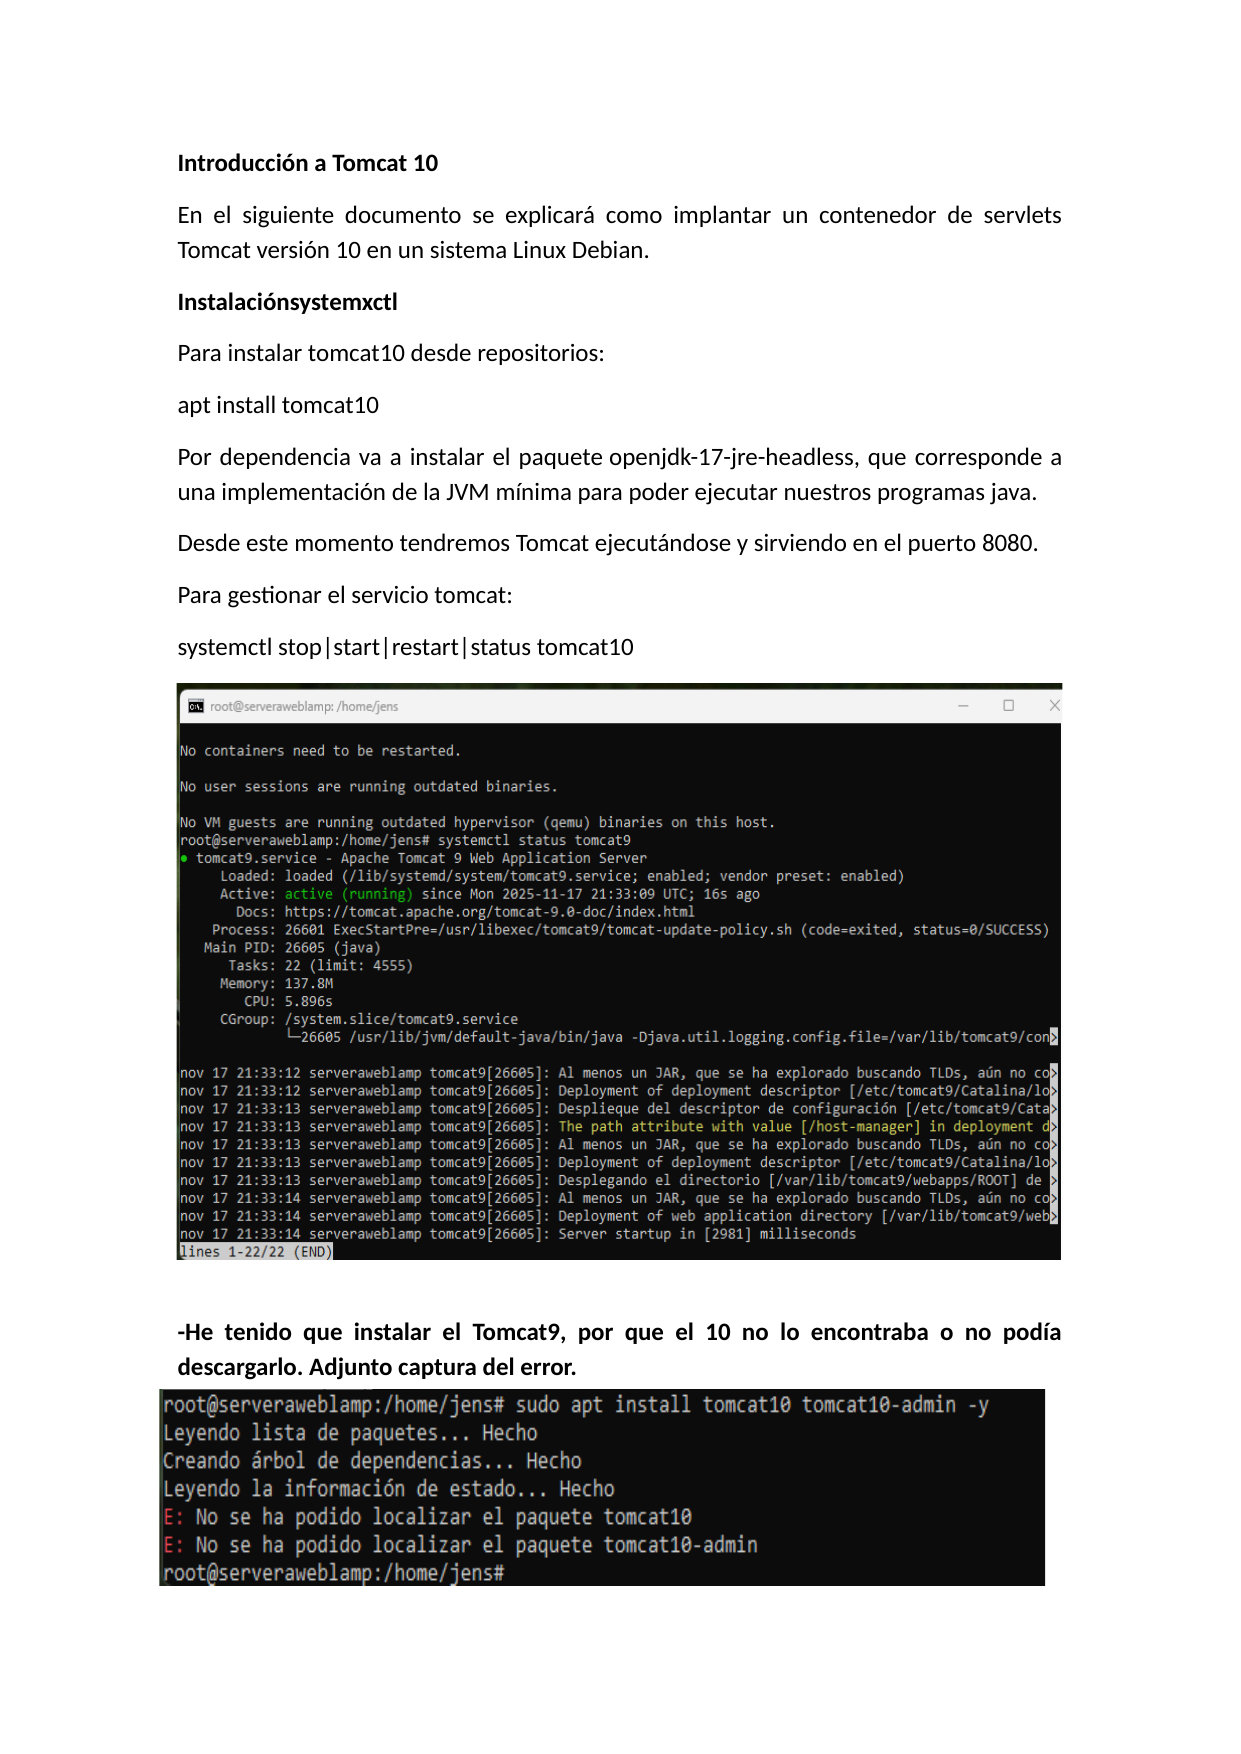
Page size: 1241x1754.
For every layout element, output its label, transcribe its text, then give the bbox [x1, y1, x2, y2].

text systemctl stop|start|restart|status tomcat10 [177, 631, 1063, 661]
text Introducción a Tomcat 10 [177, 148, 1063, 178]
text Instalaciónsystemxctl [177, 286, 1063, 316]
text Para instalar tomcat10 desde repositorios: [177, 338, 1063, 368]
text Para gestionar el servicio tomcat: [177, 579, 1063, 610]
text -He tenido que instalar el Tomcat9, por que el 10 no lo encontraba o no podía descargarlo. Adjunto captura del error. [177, 1316, 1063, 1382]
text Por dependencia va a instalar el paquete openjdk-17-jre-headless, que corresponde a una implementación de la JVM mínima para poder ejecutar nuestros programas java. [177, 441, 1063, 506]
text Desde este momento tendremos Tomcat ejecutándose y sirviendo en el puerto 8080. [177, 528, 1063, 558]
text En el siguiente documento se explicará como implantar un contenedor de servlets Tomcat versión 10 en un sistema Linux Debian. [177, 199, 1063, 265]
text apt install tomcat10 [177, 389, 1063, 420]
